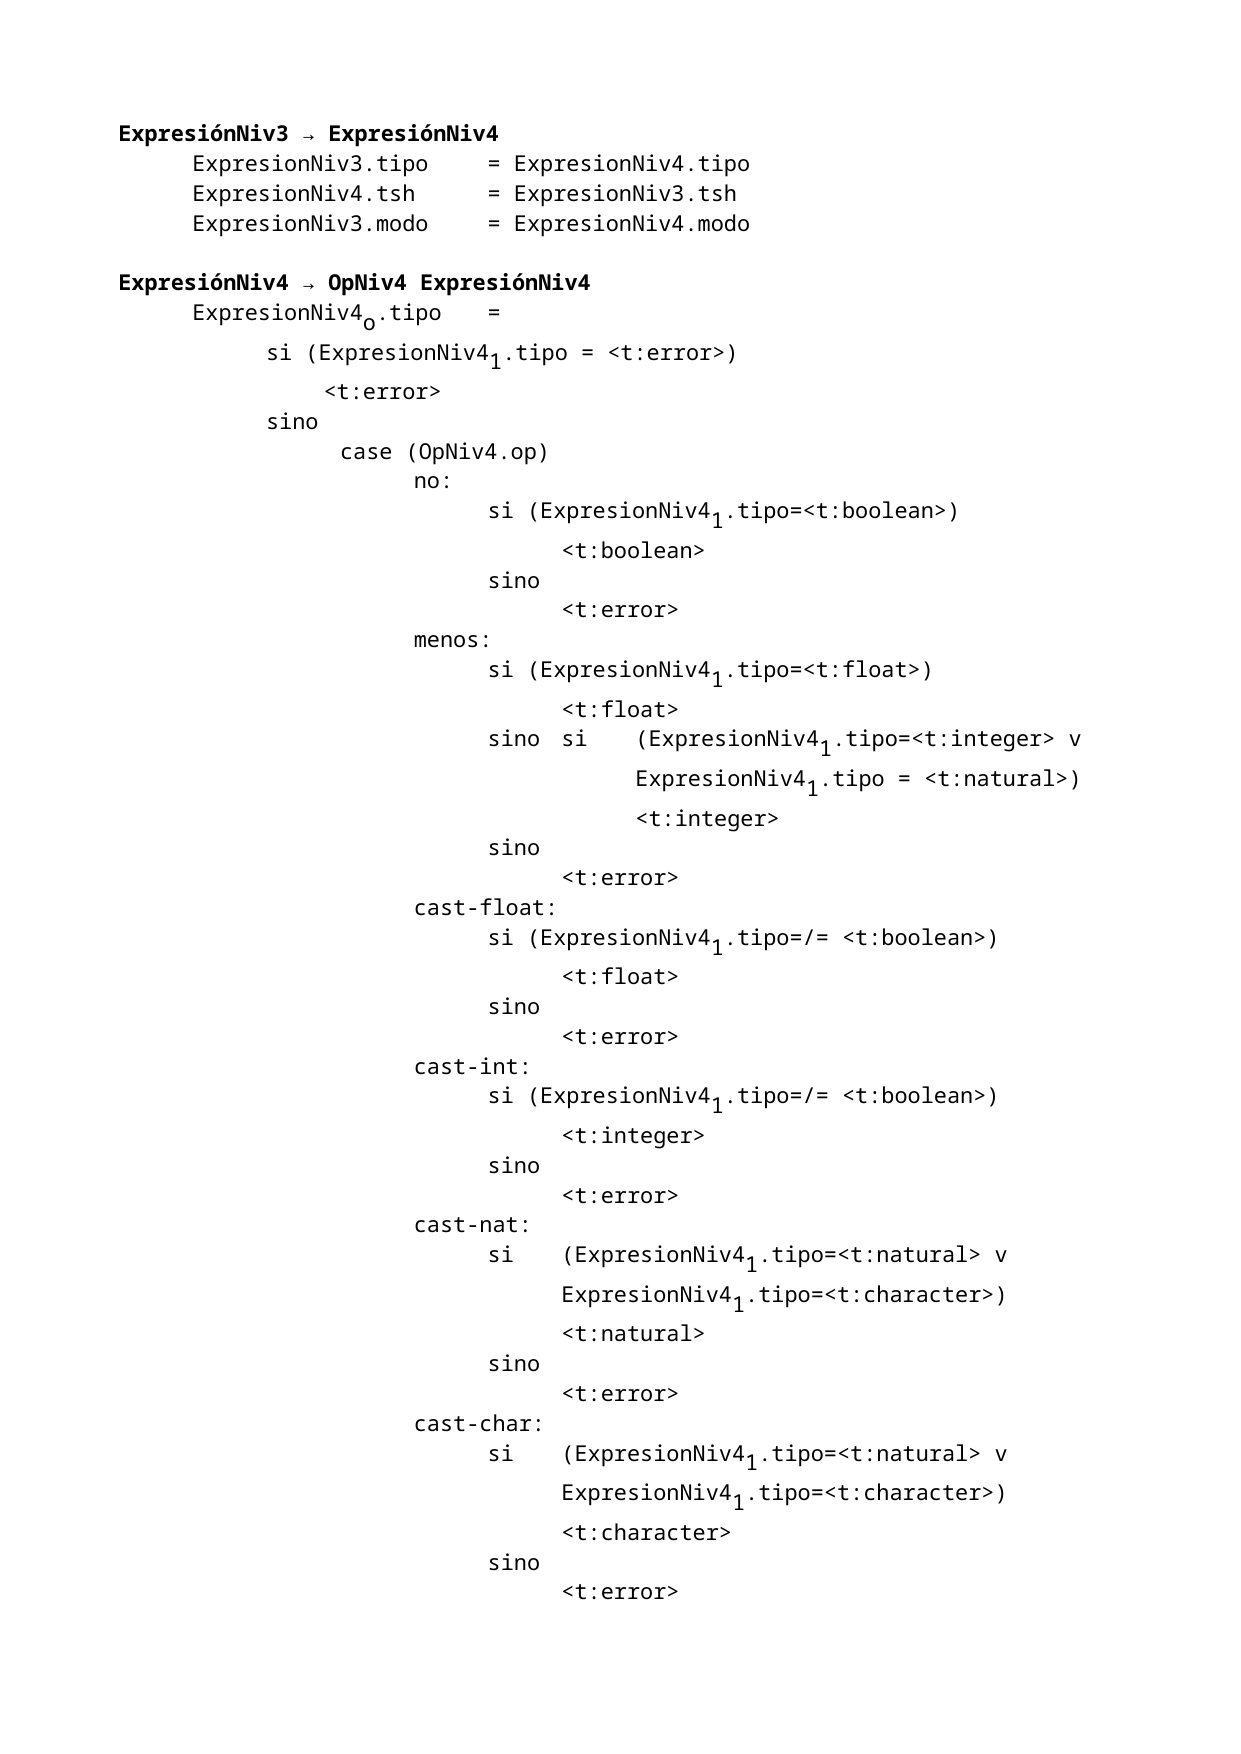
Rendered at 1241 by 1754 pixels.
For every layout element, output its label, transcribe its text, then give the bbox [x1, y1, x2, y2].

text <t:float> [118, 961, 1122, 991]
text sino [118, 564, 1122, 594]
text case (OpNiv4.op) [118, 436, 1122, 465]
text <t:integer> [118, 802, 1122, 832]
text sino [118, 406, 1122, 436]
text menos: [118, 624, 1122, 654]
text sino si (ExpresionNiv41.tipo=<t:integer> v ExpresionNiv41.tipo = <t:natural>) [118, 723, 1122, 802]
text ExpresionNiv3.tipo = ExpresionNiv4.tipo [118, 148, 1122, 178]
text <t:natural> [118, 1318, 1122, 1348]
text cast-float: [118, 892, 1122, 922]
text ExpresionNiv3.modo = ExpresionNiv4.modo [118, 207, 1122, 237]
text si (ExpresionNiv41.tipo=<t:boolean>) [118, 495, 1122, 535]
text si (ExpresionNiv41.tipo=<t:float>) [118, 654, 1122, 693]
text si (ExpresionNiv41.tipo=/= <t:boolean>) [118, 922, 1122, 961]
text cast-int: [118, 1051, 1122, 1080]
text cast-nat: [118, 1209, 1122, 1239]
text <t:error> [118, 1576, 1122, 1606]
text no: [118, 465, 1122, 495]
text <t:error> [118, 862, 1122, 892]
text <t:character> [118, 1517, 1122, 1546]
text cast-char: [118, 1408, 1122, 1437]
text si (ExpresionNiv41.tipo=<t:natural> v ExpresionNiv41.tipo=<t:character>) [118, 1437, 1122, 1517]
text sino [118, 1150, 1122, 1179]
text ExpresiónNiv3 → ExpresiónNiv4 [118, 118, 1122, 148]
text <t:integer> [118, 1120, 1122, 1150]
text <t:error> [118, 376, 1122, 406]
text <t:float> [118, 693, 1122, 723]
text <t:error> [118, 1179, 1122, 1209]
text si (ExpresionNiv41.tipo=/= <t:boolean>) [118, 1080, 1122, 1120]
text sino [118, 991, 1122, 1021]
text si (ExpresionNiv41.tipo=<t:natural> v ExpresionNiv41.tipo=<t:character>) [118, 1239, 1122, 1318]
text sino [118, 832, 1122, 862]
text <t:error> [118, 1021, 1122, 1051]
text ExpresionNiv4.tsh = ExpresionNiv3.tsh [118, 178, 1122, 207]
text ExpresionNiv4o.tipo = [118, 297, 1122, 336]
text <t:error> [118, 1378, 1122, 1408]
text <t:boolean> [118, 535, 1122, 564]
text sino [118, 1348, 1122, 1378]
text <t:error> [118, 594, 1122, 624]
text ExpresiónNiv4 → OpNiv4 ExpresiónNiv4 [118, 267, 1122, 297]
text sino [118, 1546, 1122, 1576]
text si (ExpresionNiv41.tipo = <t:error>) [118, 336, 1122, 376]
